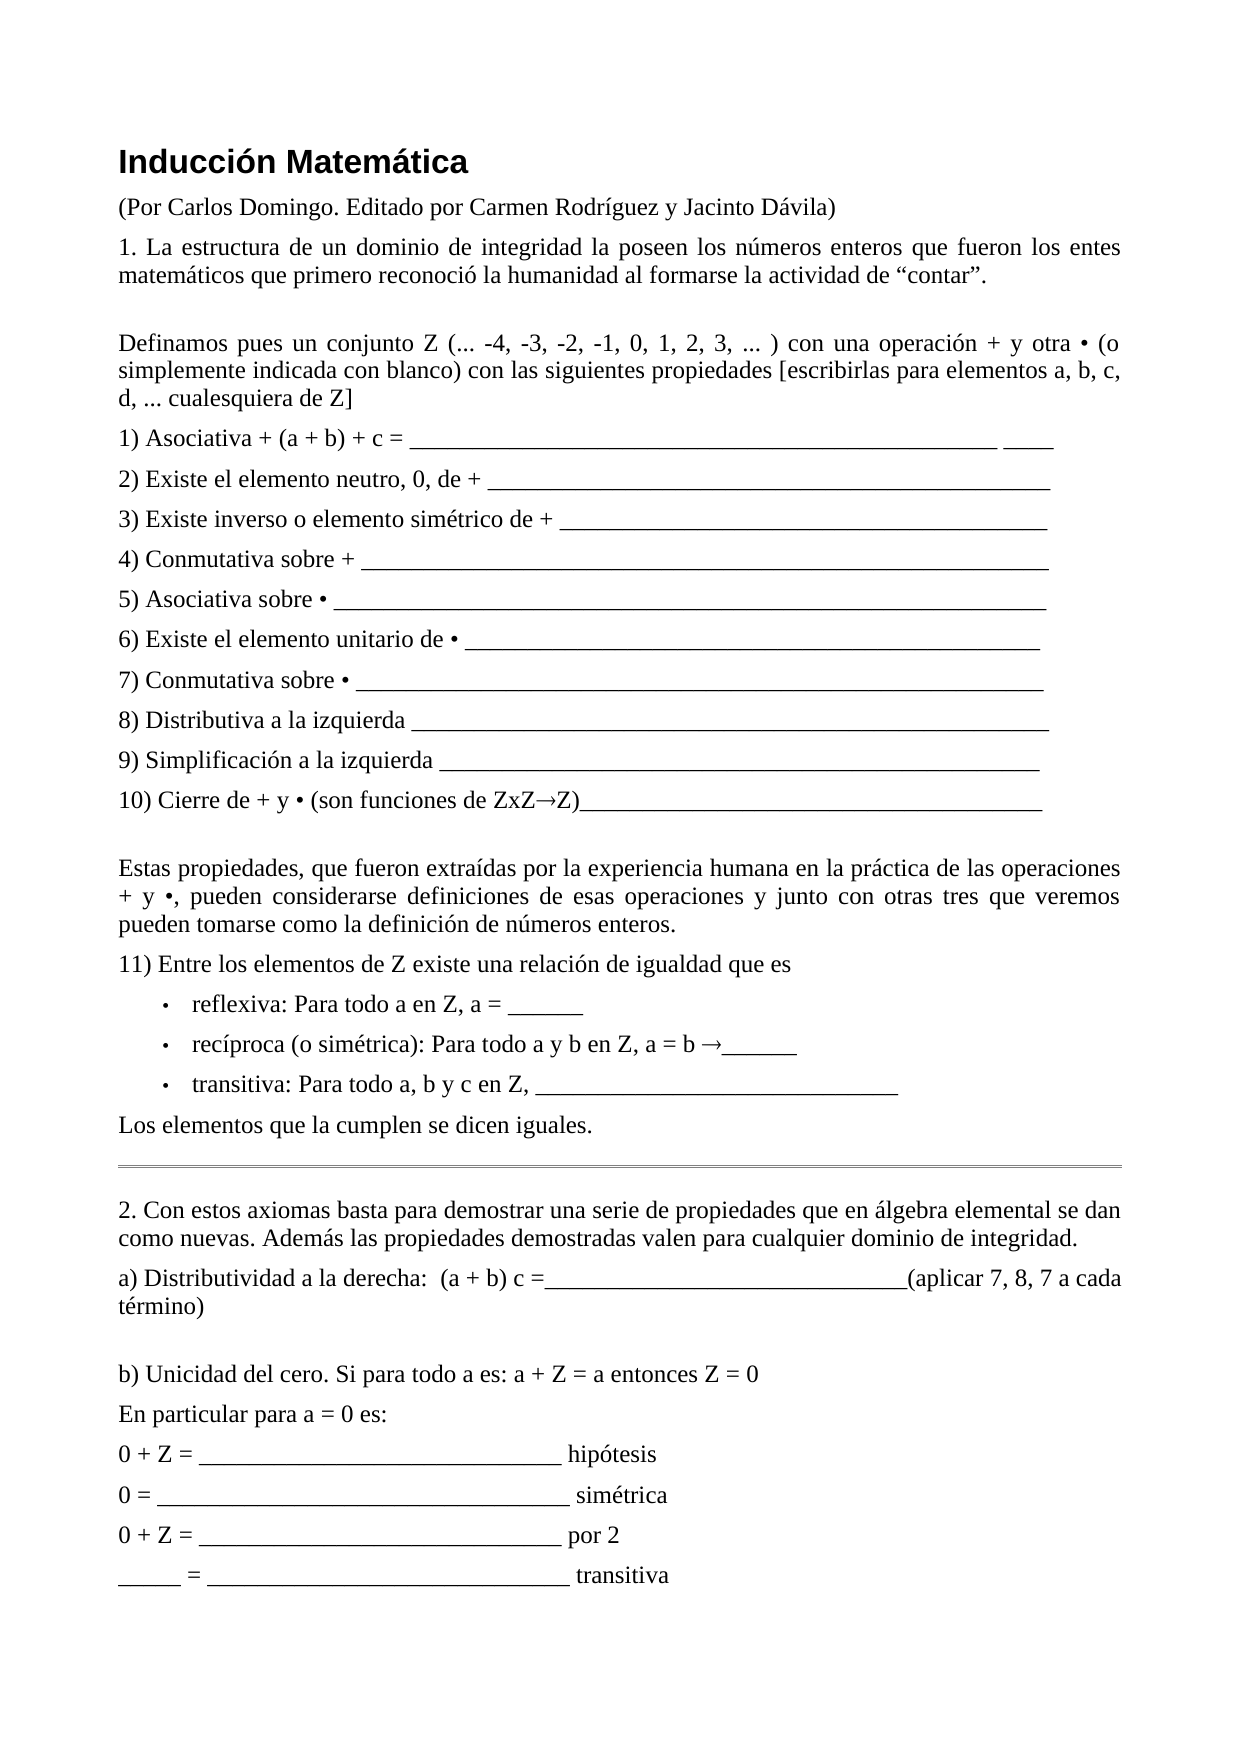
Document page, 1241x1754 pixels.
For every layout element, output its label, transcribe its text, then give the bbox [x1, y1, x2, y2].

list recíproca (o simétrica): Para todo a y b en Z, a = b ______ [162, 1030, 1122, 1058]
text 2) Existe el elemento neutro, 0, de + _____________________________________________ [118, 465, 1122, 492]
text 11) Entre los elementos de Z existe una relación de igualdad que es [118, 950, 1122, 978]
subtitle Inducción Matemática [118, 143, 1122, 181]
text 1. La estructura de un dominio de integridad la poseen los números enteros que fueron los entes matemáticos que primero reconoció la humanidad al formarse la actividad de “contar”. [118, 233, 1122, 289]
text (Por Carlos Domingo. Editado por Carmen Rodríguez y Jacinto Dávila) [118, 193, 1122, 221]
text 4) Conmutativa sobre + _______________________________________________________ [118, 545, 1122, 573]
text 8) Distributiva a la izquierda ___________________________________________________ [118, 706, 1122, 734]
text 9) Simplificación a la izquierda ________________________________________________ [118, 746, 1122, 774]
text b) Unicidad del cero. Si para todo a es: a + Z = a entonces Z = 0 [118, 1332, 1122, 1388]
text 0 + Z = _____________________________ por 2 [118, 1521, 1122, 1549]
text 1) Asociativa + (a + b) + c = _______________________________________________ ____ [118, 424, 1122, 452]
text a) Distributividad a la derecha: (a + b) c =_____________________________(aplicar 7, 8, 7 a cada término) [118, 1264, 1122, 1320]
text 2. Con estos axiomas basta para demostrar una serie de propiedades que en álgebra elemental se dan como nuevas. Además las propiedades demostradas valen para cualquier dominio de integridad. [118, 1197, 1122, 1252]
list transitiva: Para todo a, b y c en Z, _____________________________ [162, 1071, 1122, 1098]
text 3) Existe inverso o elemento simétrico de + _______________________________________ [118, 505, 1122, 533]
text 5) Asociativa sobre • _________________________________________________________ [118, 585, 1122, 613]
text 0 + Z = _____________________________ hipótesis [118, 1441, 1122, 1468]
text Los elementos que la cumplen se dicen iguales. [118, 1111, 1122, 1138]
text _____ = _____________________________ transitiva [118, 1561, 1122, 1589]
text 0 = _________________________________ simétrica [118, 1481, 1122, 1508]
text 6) Existe el elemento unitario de • ______________________________________________ [118, 626, 1122, 653]
text En particular para a = 0 es: [118, 1400, 1122, 1428]
list reflexiva: Para todo a en Z, a = ______ [162, 990, 1122, 1018]
text 7) Conmutativa sobre • _______________________________________________________ [118, 666, 1122, 693]
text 10) Cierre de + y • (son funciones de ZxZZ)_____________________________________ [118, 786, 1122, 814]
text Estas propiedades, que fueron extraídas por la experiencia humana en la práctica de las operaciones + y •, pueden considerarse definiciones de esas operaciones y junto con otras tres que veremos pueden tomarse como la definición de números enteros. [118, 827, 1122, 937]
text Definamos pues un conjunto Z (... -4, -3, -2, -1, 0, 1, 2, 3, ... ) con una operación + y otra • (o simplemente indicada con blanco) con las siguientes propiedades [escribirlas para elementos a, b, c, d, ... cualesquiera de Z] [118, 301, 1122, 412]
